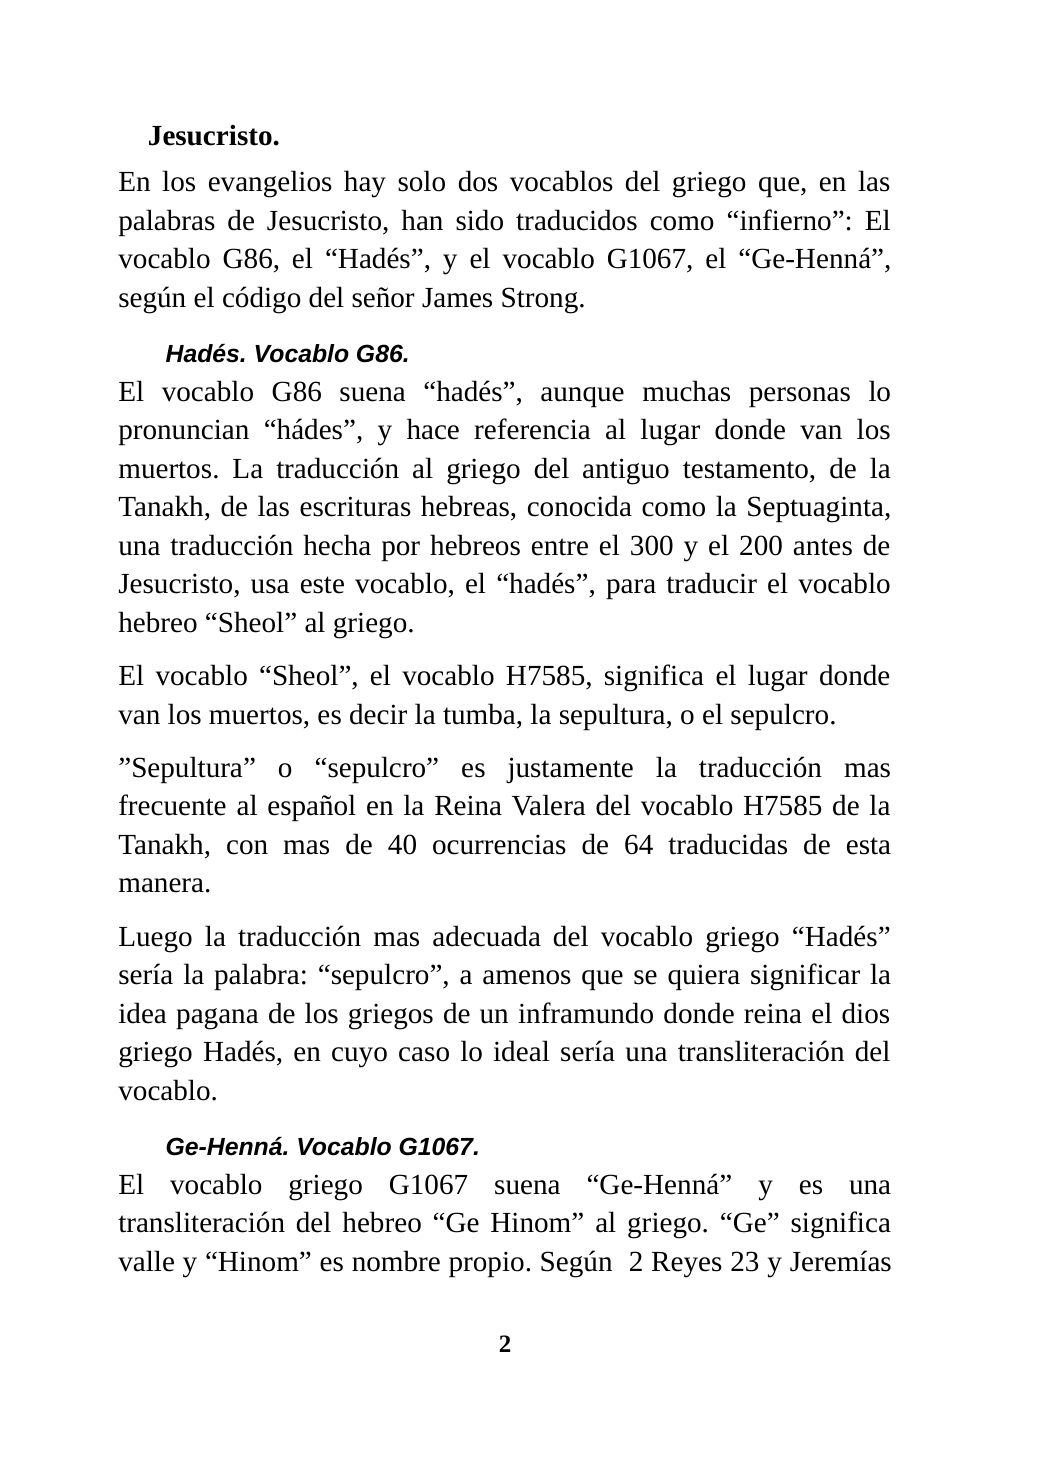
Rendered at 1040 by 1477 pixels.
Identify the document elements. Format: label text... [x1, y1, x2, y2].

subtitle Jesucristo. [148, 118, 892, 152]
text En los evangelios hay solo dos vocablos del griego que, en las palabras de Jesucristo, han sido traducidos como “infierno”: El vocablo G86, el “Hadés”, y el vocablo G1067, el “Ge-Henná”, según el código del señor James Strong. [118, 164, 892, 313]
text ”Sepultura” o “sepulcro” es justamente la traducción mas frecuente al español en la Reina Valera del vocablo H7585 de la Tanakh, con mas de 40 ocurrencias de 64 traducidas de esta manera. [118, 750, 892, 899]
text El vocablo “Sheol”, el vocablo H7585, significa el lugar donde van los muertos, es decir la tumba, la sepultura, o el sepulcro. [118, 658, 892, 730]
text El vocablo G86 suena “hadés”, aunque muchas personas lo pronuncian “hádes”, y hace referencia al lugar donde van los muertos. La traducción al griego del antiguo testamento, de la Tanakh, de las escrituras hebreas, conocida como la Septuaginta, una traducción hecha por hebreos entre el 300 y el 200 antes de Jesucristo, usa este vocablo, el “hadés”, para traducir el vocablo hebreo “Sheol” al griego. [118, 374, 892, 639]
subtitle Ge-Henná. Vocablo G1067. [165, 1132, 892, 1161]
text El vocablo griego G1067 suena “Ge-Henná” y es una transliteración del hebreo “Ge Hinom” al griego. “Ge” significa valle y “Hinom” es nombre propio. Según 2 Reyes 23 y Jeremías [118, 1167, 892, 1278]
text Luego la traducción mas adecuada del vocablo griego “Hadés” sería la palabra: “sepulcro”, a amenos que se quiera significar la idea pagana de los griegos de un inframundo donde reina el dios griego Hadés, en cuyo caso lo ideal sería una transliteración del vocablo. [118, 919, 892, 1106]
subtitle Hadés. Vocablo G86. [165, 339, 892, 368]
